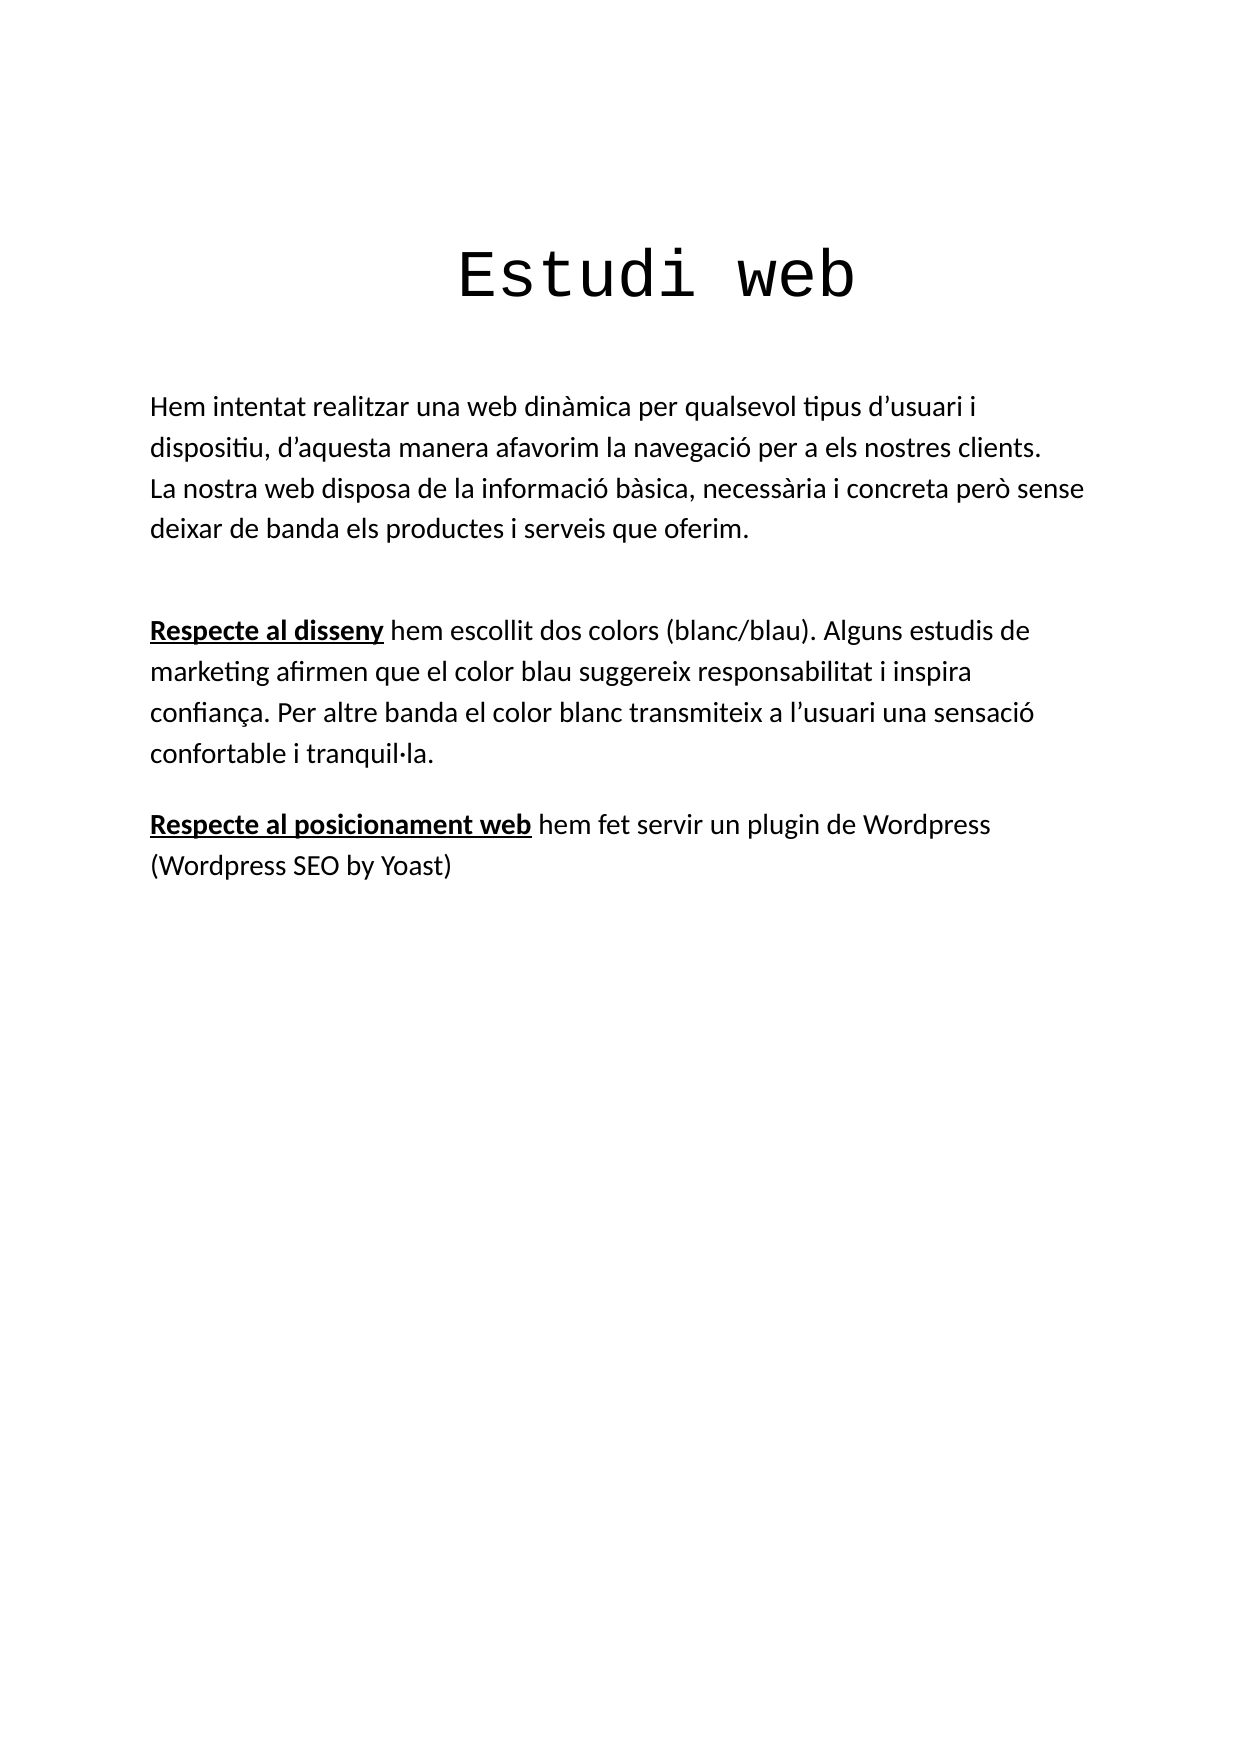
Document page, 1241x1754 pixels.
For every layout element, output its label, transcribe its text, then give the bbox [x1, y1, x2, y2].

list Estudi web [187, 241, 1090, 316]
text Hem intentat realitzar una web dinàmica per qualsevol tipus d’usuari i dispositiu, d’aquesta manera afavorim la navegació per a els nostres clients. [150, 388, 1090, 464]
text La nostra web disposa de la informació bàsica, necessària i concreta però sense deixar de banda els productes i serveis que oferim. [150, 470, 1090, 546]
text Respecte al posicionament web hem fet servir un plugin de Wordpress (Wordpress SEO by Yoast) [150, 806, 1090, 882]
text Respecte al disseny hem escollit dos colors (blanc/blau). Alguns estudis de marketing afirmen que el color blau suggereix responsabilitat i inspira confiança. Per altre banda el color blanc transmiteix a l’usuari una sensació confortable i tranquil·la. [150, 612, 1090, 770]
